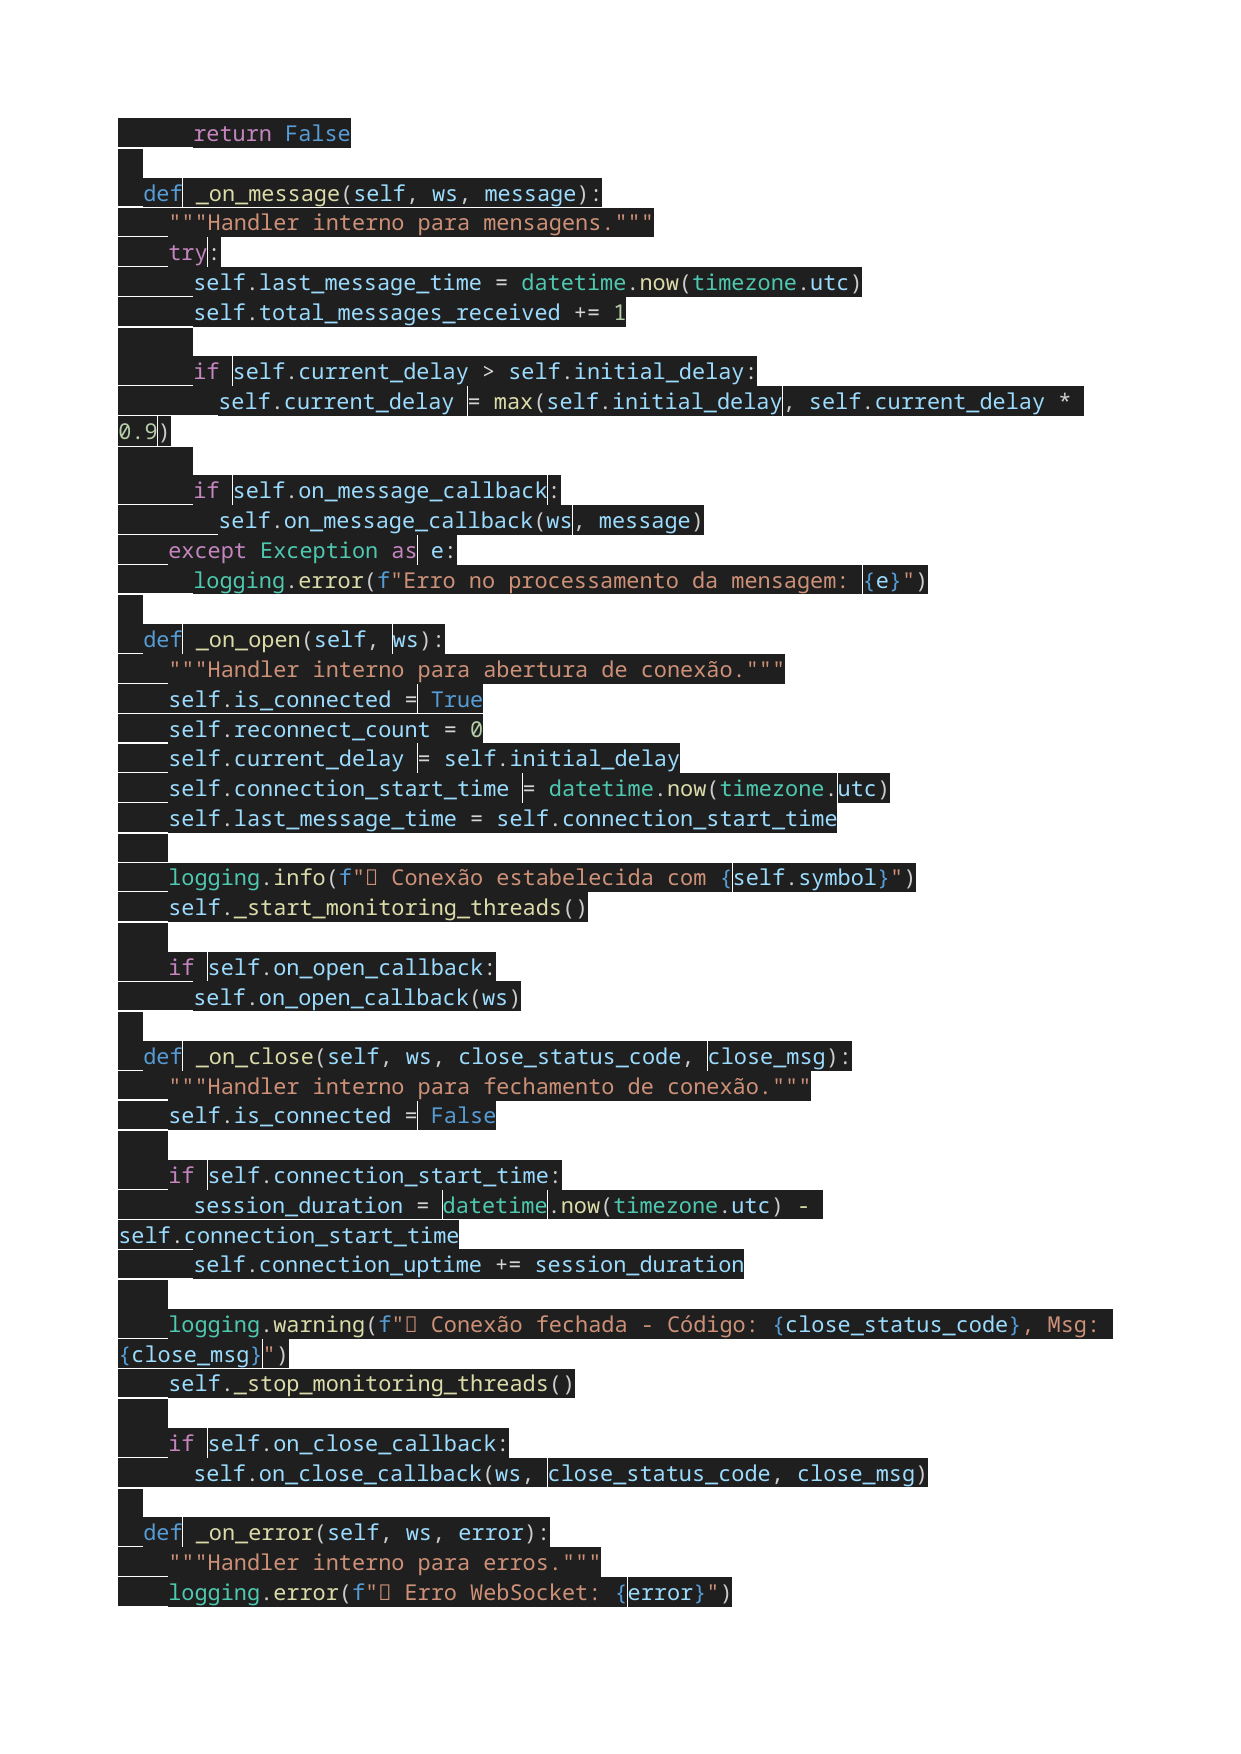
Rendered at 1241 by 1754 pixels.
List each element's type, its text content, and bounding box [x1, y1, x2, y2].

text """Handler interno para abertura de conexão.""" [118, 654, 1122, 684]
text self.is_connected = True [118, 684, 1122, 713]
text """Handler interno para fechamento de conexão.""" [118, 1071, 1122, 1101]
text if self.on_close_callback: [118, 1428, 1122, 1458]
text """Handler interno para erros.""" [118, 1547, 1122, 1577]
text self.on_close_callback(ws, close_status_code, close_msg) [118, 1458, 1122, 1487]
text self.last_message_time = datetime.now(timezone.utc) [118, 267, 1122, 297]
text self.on_open_callback(ws) [118, 981, 1122, 1011]
text logging.info(f"✅ Conexão estabelecida com {self.symbol}") [118, 862, 1122, 892]
text self.current_delay = max(self.initial_delay, self.current_delay * 0.9) [118, 386, 1122, 446]
text def _on_error(self, ws, error): [118, 1517, 1122, 1547]
text def _on_open(self, ws): [118, 624, 1122, 654]
text self.on_message_callback(ws, message) [118, 505, 1122, 535]
text self.reconnect_count = 0 [118, 713, 1122, 743]
text try: [118, 237, 1122, 267]
text if self.connection_start_time: [118, 1160, 1122, 1190]
text self.is_connected = False [118, 1101, 1122, 1130]
text logging.error(f"❌ Erro WebSocket: {error}") [118, 1577, 1122, 1607]
text def _on_close(self, ws, close_status_code, close_msg): [118, 1041, 1122, 1071]
text if self.on_message_callback: [118, 475, 1122, 505]
text self.connection_uptime += session_duration [118, 1249, 1122, 1279]
text self.connection_start_time = datetime.now(timezone.utc) [118, 773, 1122, 803]
text """Handler interno para mensagens.""" [118, 207, 1122, 237]
text self.total_messages_received += 1 [118, 297, 1122, 327]
text self._stop_monitoring_threads() [118, 1368, 1122, 1398]
text session_duration = datetime.now(timezone.utc) - self.connection_start_time [118, 1190, 1122, 1249]
text logging.error(f"Erro no processamento da mensagem: {e}") [118, 565, 1122, 594]
text def _on_message(self, ws, message): [118, 178, 1122, 207]
text self.current_delay = self.initial_delay [118, 743, 1122, 773]
text return False [118, 118, 1122, 148]
text self._start_monitoring_threads() [118, 892, 1122, 922]
text self.last_message_time = self.connection_start_time [118, 803, 1122, 833]
text if self.current_delay > self.initial_delay: [118, 356, 1122, 386]
text logging.warning(f"🔌 Conexão fechada - Código: {close_status_code}, Msg: {close_msg}") [118, 1309, 1122, 1368]
text except Exception as e: [118, 535, 1122, 565]
text if self.on_open_callback: [118, 952, 1122, 981]
